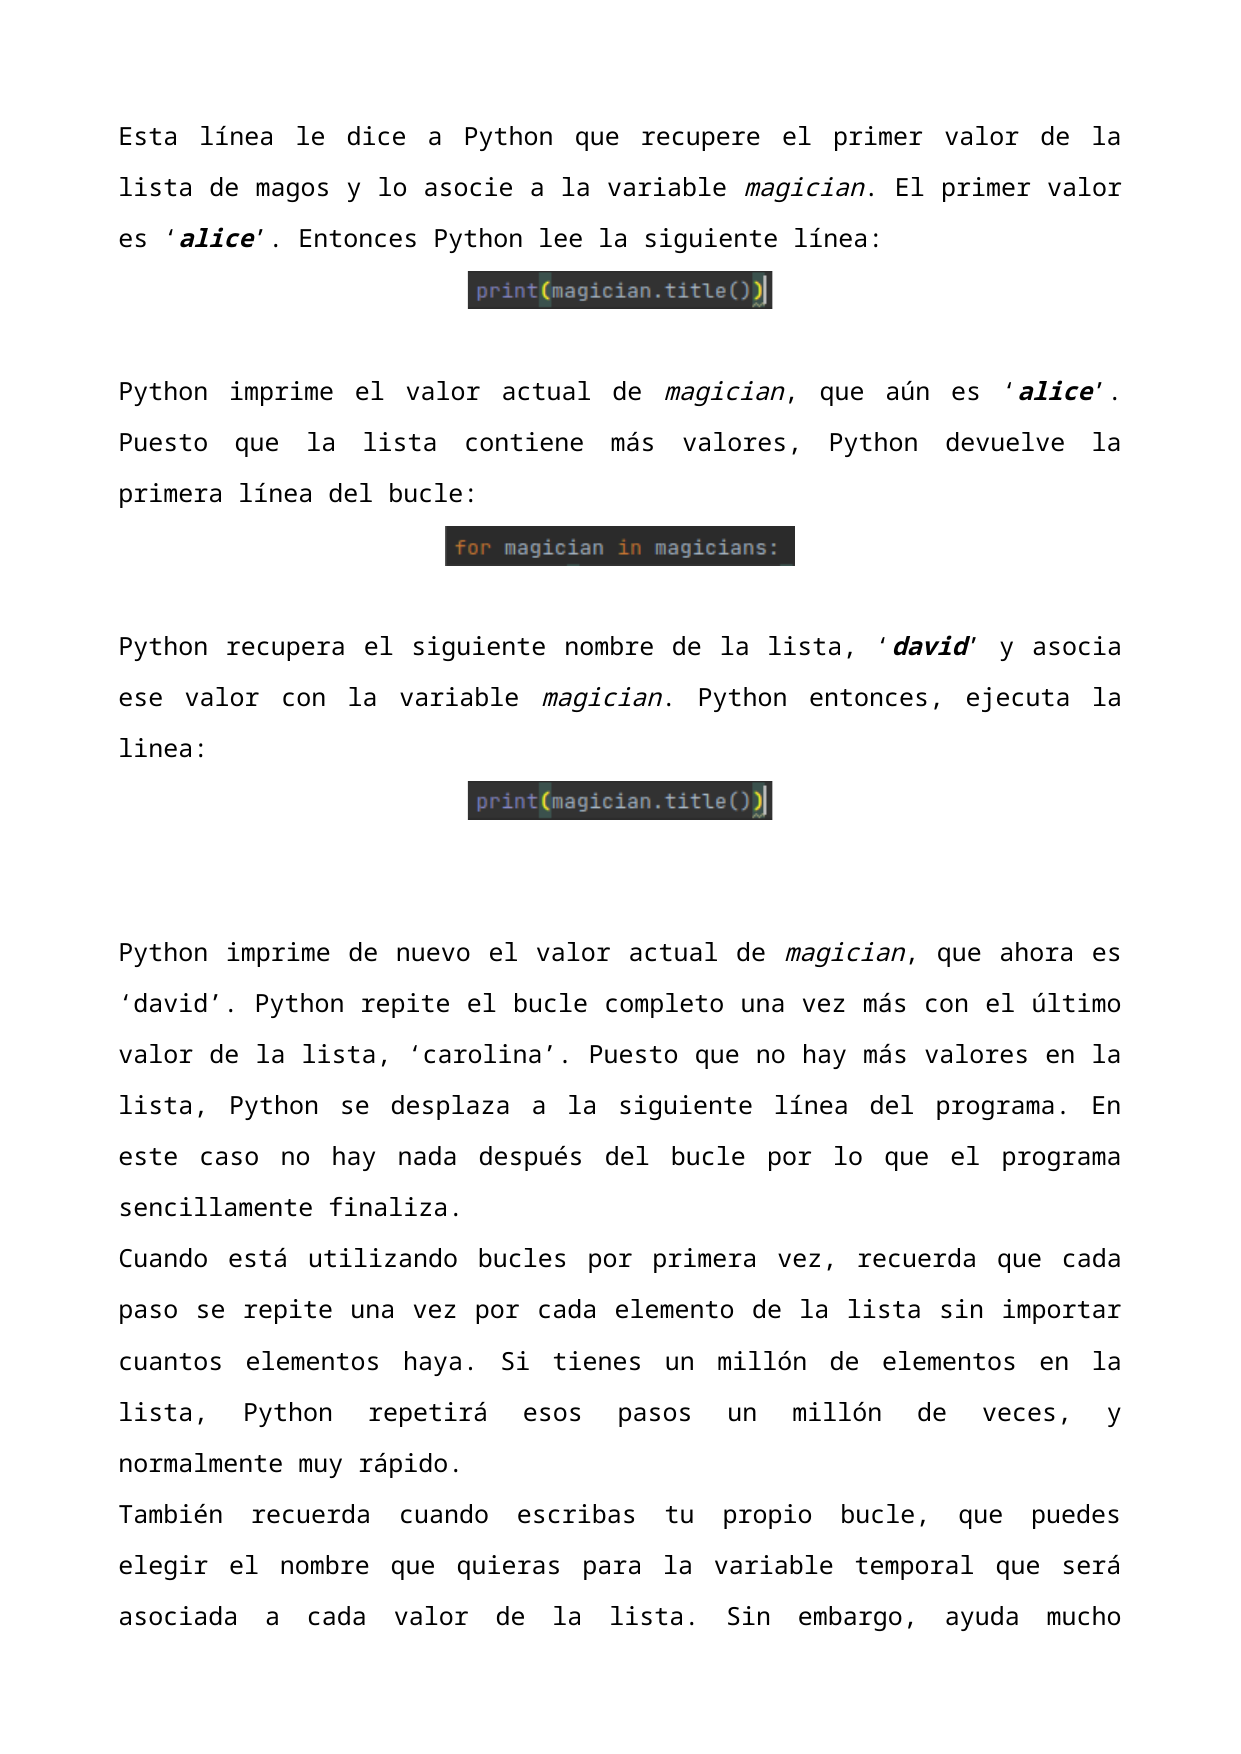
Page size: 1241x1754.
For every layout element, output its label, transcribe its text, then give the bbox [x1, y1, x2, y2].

text Python recupera el siguiente nombre de la lista, ‘david’ y asocia ese valor con la variable magician. Python entonces, ejecuta la linea: [118, 628, 1122, 765]
picture [445, 526, 795, 566]
text Python imprime de nuevo el valor actual de magician, que ahora es ‘david’. Python repite el bucle completo una vez más con el último valor de la lista, ‘carolina’. Puesto que no hay más valores en la lista, Python se desplaza a la siguiente línea del programa. En este caso no hay nada después del bucle por lo que el programa sencillamente finaliza. [118, 935, 1122, 1224]
picture [467, 781, 773, 820]
text Esta línea le dice a Python que recupere el primer valor de la lista de magos y lo asocie a la variable magician. El primer valor es ‘alice’. Entonces Python lee la siguiente línea: [118, 118, 1122, 254]
picture [467, 271, 773, 309]
text Python imprime el valor actual de magician, que aún es ‘alice’. Puesto que la lista contiene más valores, Python devuelve la primera línea del bucle: [118, 373, 1122, 509]
text También recuerda cuando escribas tu propio bucle, que puedes elegir el nombre que quieras para la variable temporal que será asociada a cada valor de la lista. Sin embargo, ayuda mucho [118, 1496, 1122, 1632]
text Cuando está utilizando bucles por primera vez, recuerda que cada paso se repite una vez por cada elemento de la lista sin importar cuantos elementos haya. Si tienes un millón de elementos en la lista, Python repetirá esos pasos un millón de veces, y normalmente muy rápido. [118, 1241, 1122, 1479]
